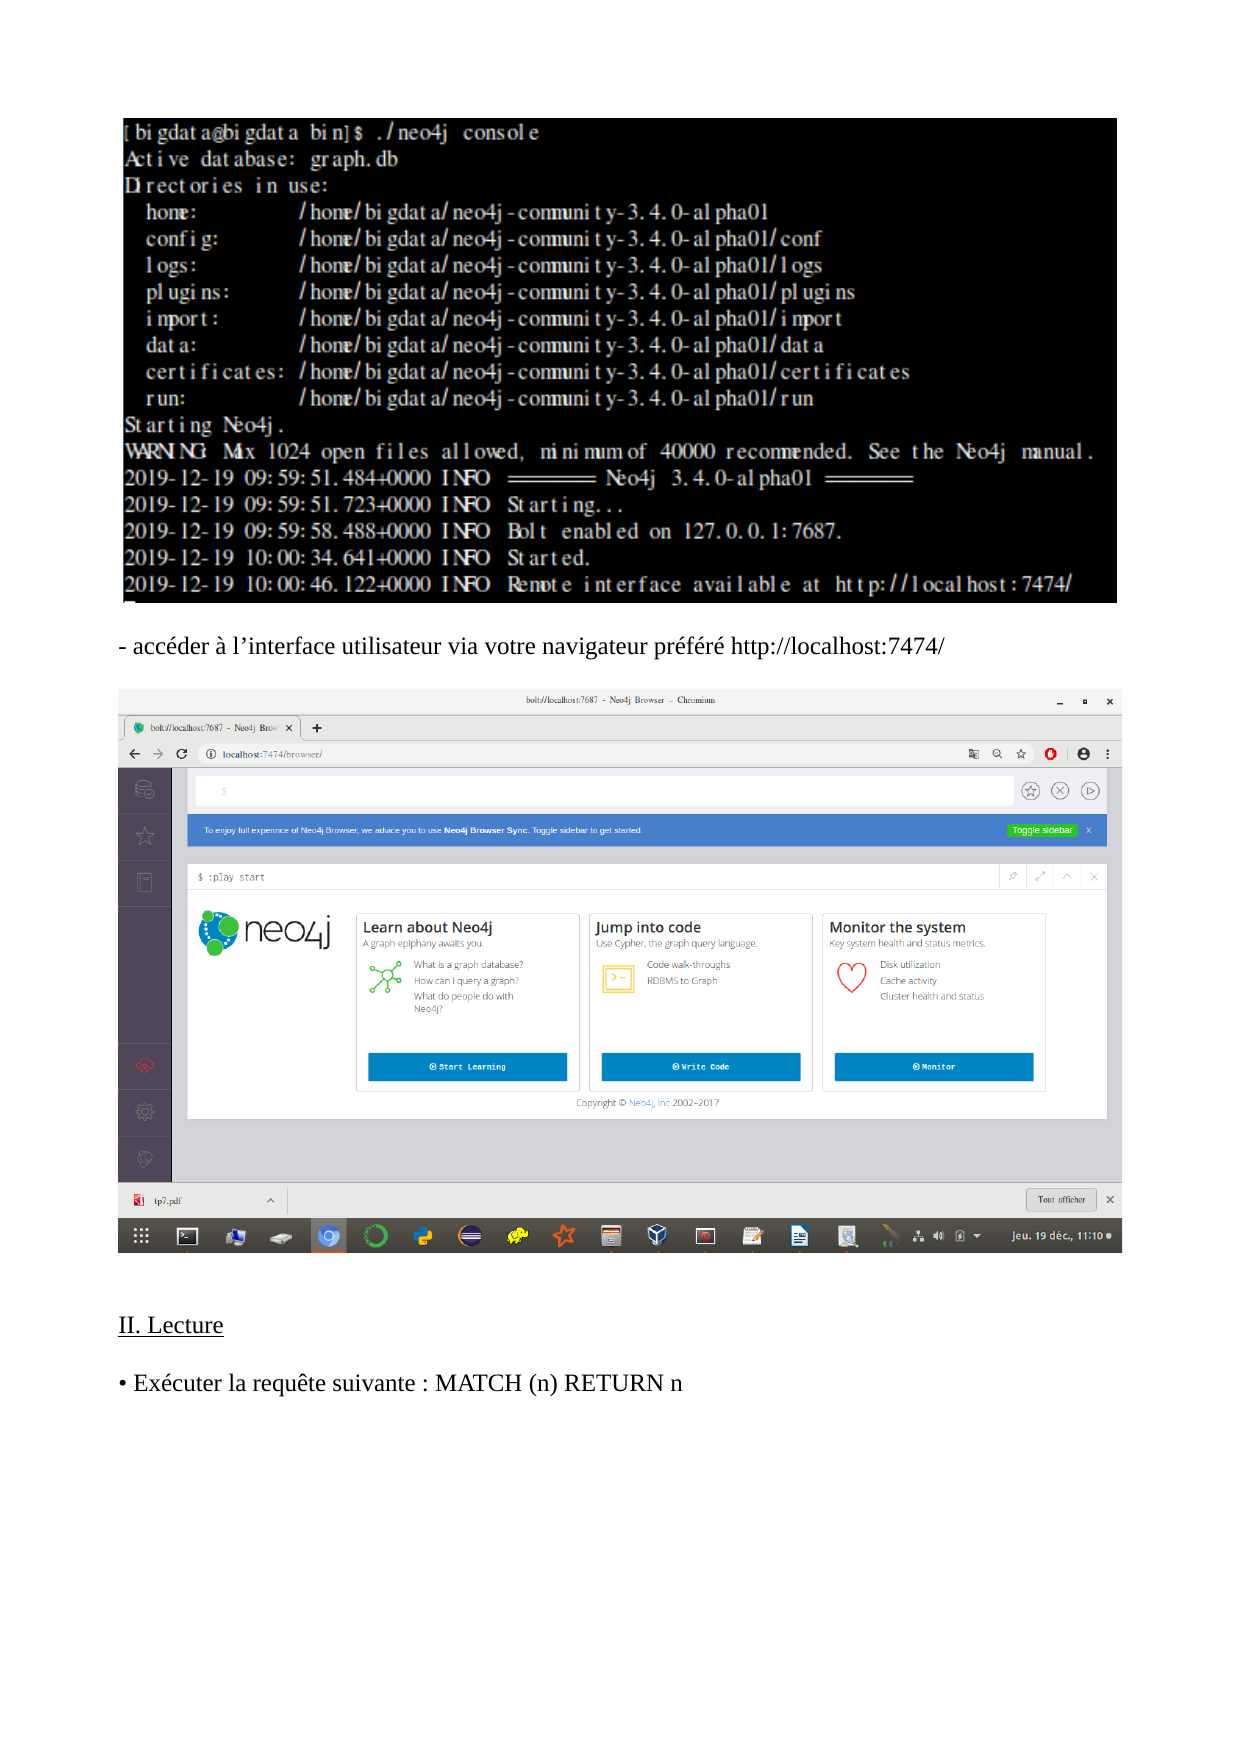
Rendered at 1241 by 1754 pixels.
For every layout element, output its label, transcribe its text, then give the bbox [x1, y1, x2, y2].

picture [118, 688, 1123, 1253]
text II. Lecture [118, 1311, 1122, 1339]
picture [123, 118, 1117, 603]
text • Exécuter la requête suivante : MATCH (n) RETURN n [118, 1368, 1122, 1397]
text - accéder à l’interface utilisateur via votre navigateur préféré http://localhost:7474/ [118, 631, 1122, 660]
